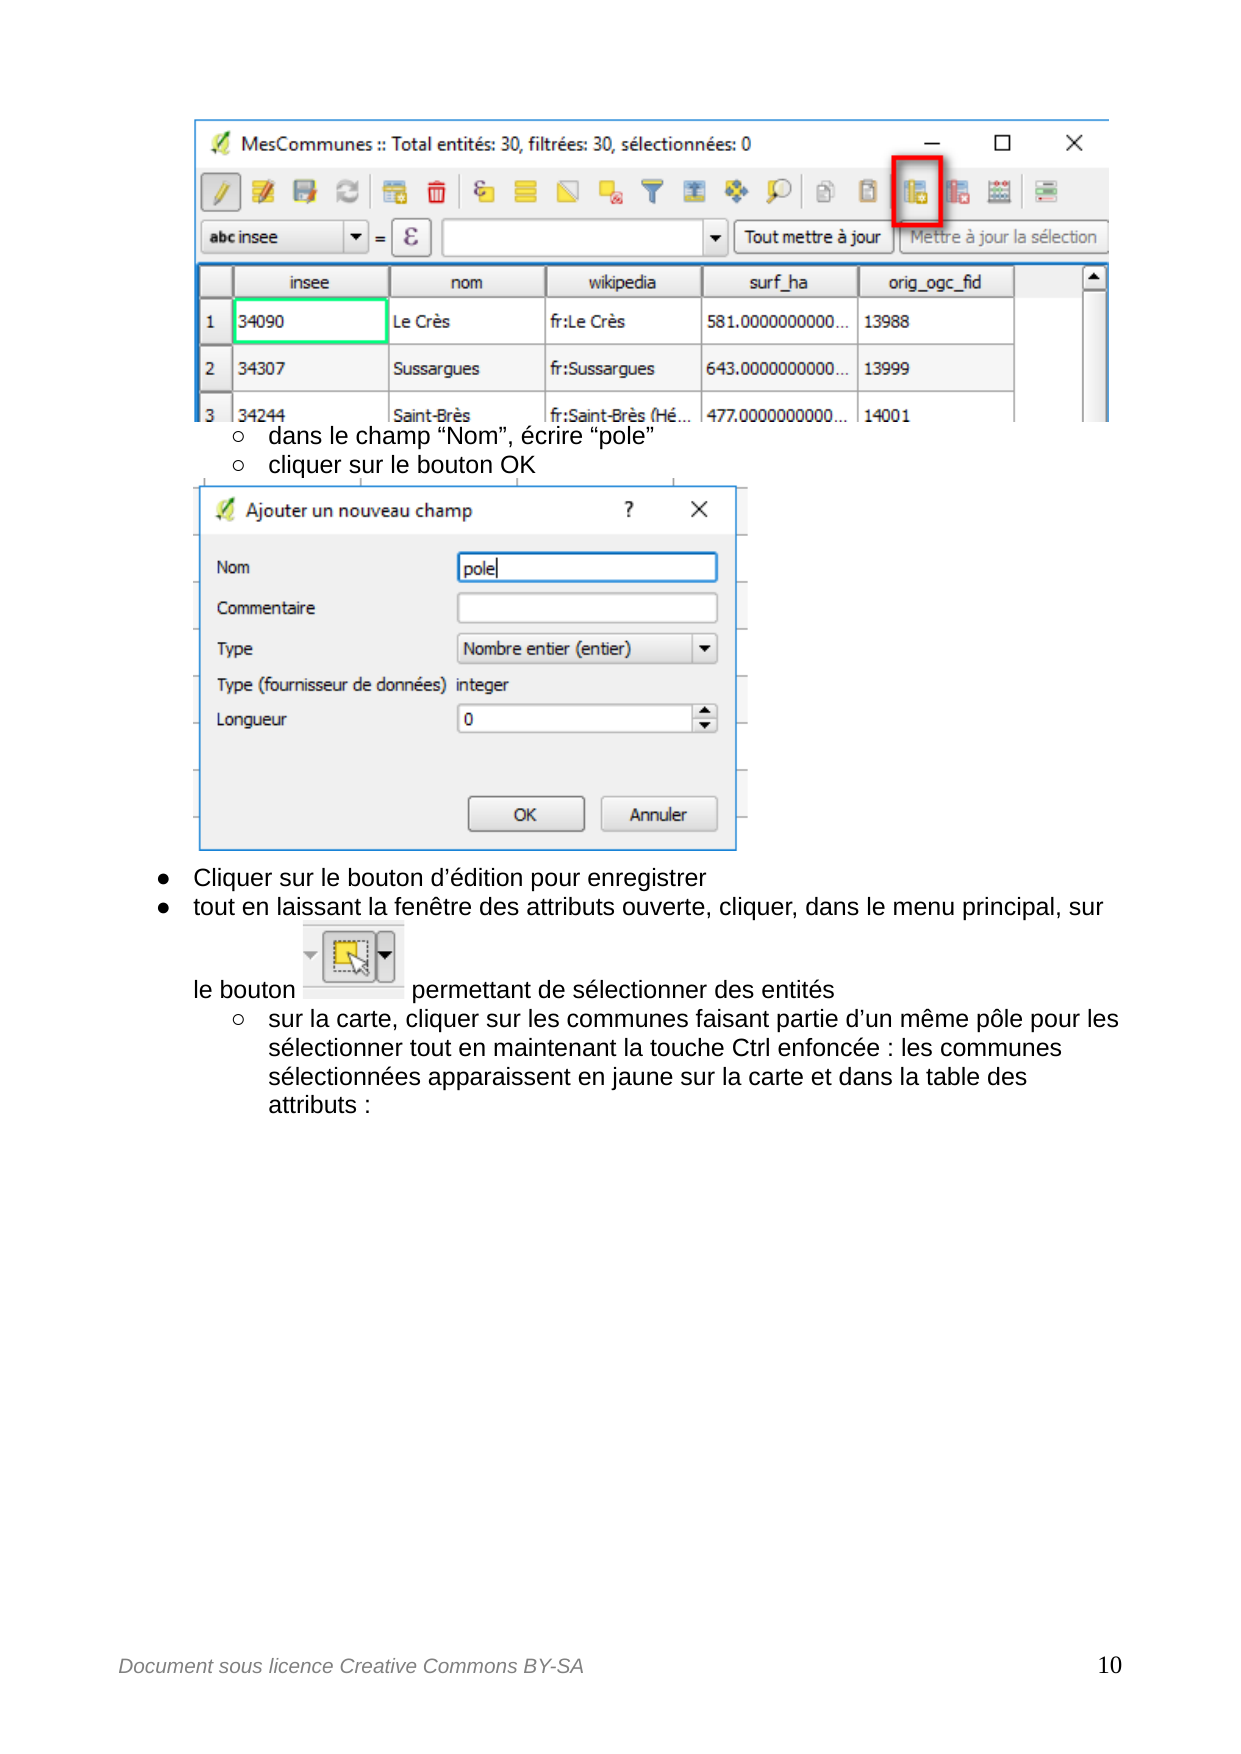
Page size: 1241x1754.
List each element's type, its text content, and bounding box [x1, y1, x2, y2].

list dans le champ “Nom”, écrire “pole” [231, 421, 1122, 450]
list [1109, 118, 1122, 421]
list tout en laissant la fenêtre des attributs ouverte, cliquer, dans le menu principal, sur le bouton permettant de sélectionner des entités [156, 892, 1122, 1004]
picture [193, 478, 748, 851]
list cliquer sur le bouton OK [231, 450, 1122, 479]
list Cliquer sur le bouton d’édition pour enregistrer [156, 863, 1122, 892]
picture [302, 920, 405, 999]
picture [193, 118, 1109, 422]
list [156, 118, 193, 421]
list sur la carte, cliquer sur les communes faisant partie d’un même pôle pour les sélectionner tout en maintenant la touche Ctrl enfoncée : les communes sélectionnées apparaissent en jaune sur la carte et dans la table des attributs : [231, 1004, 1122, 1119]
